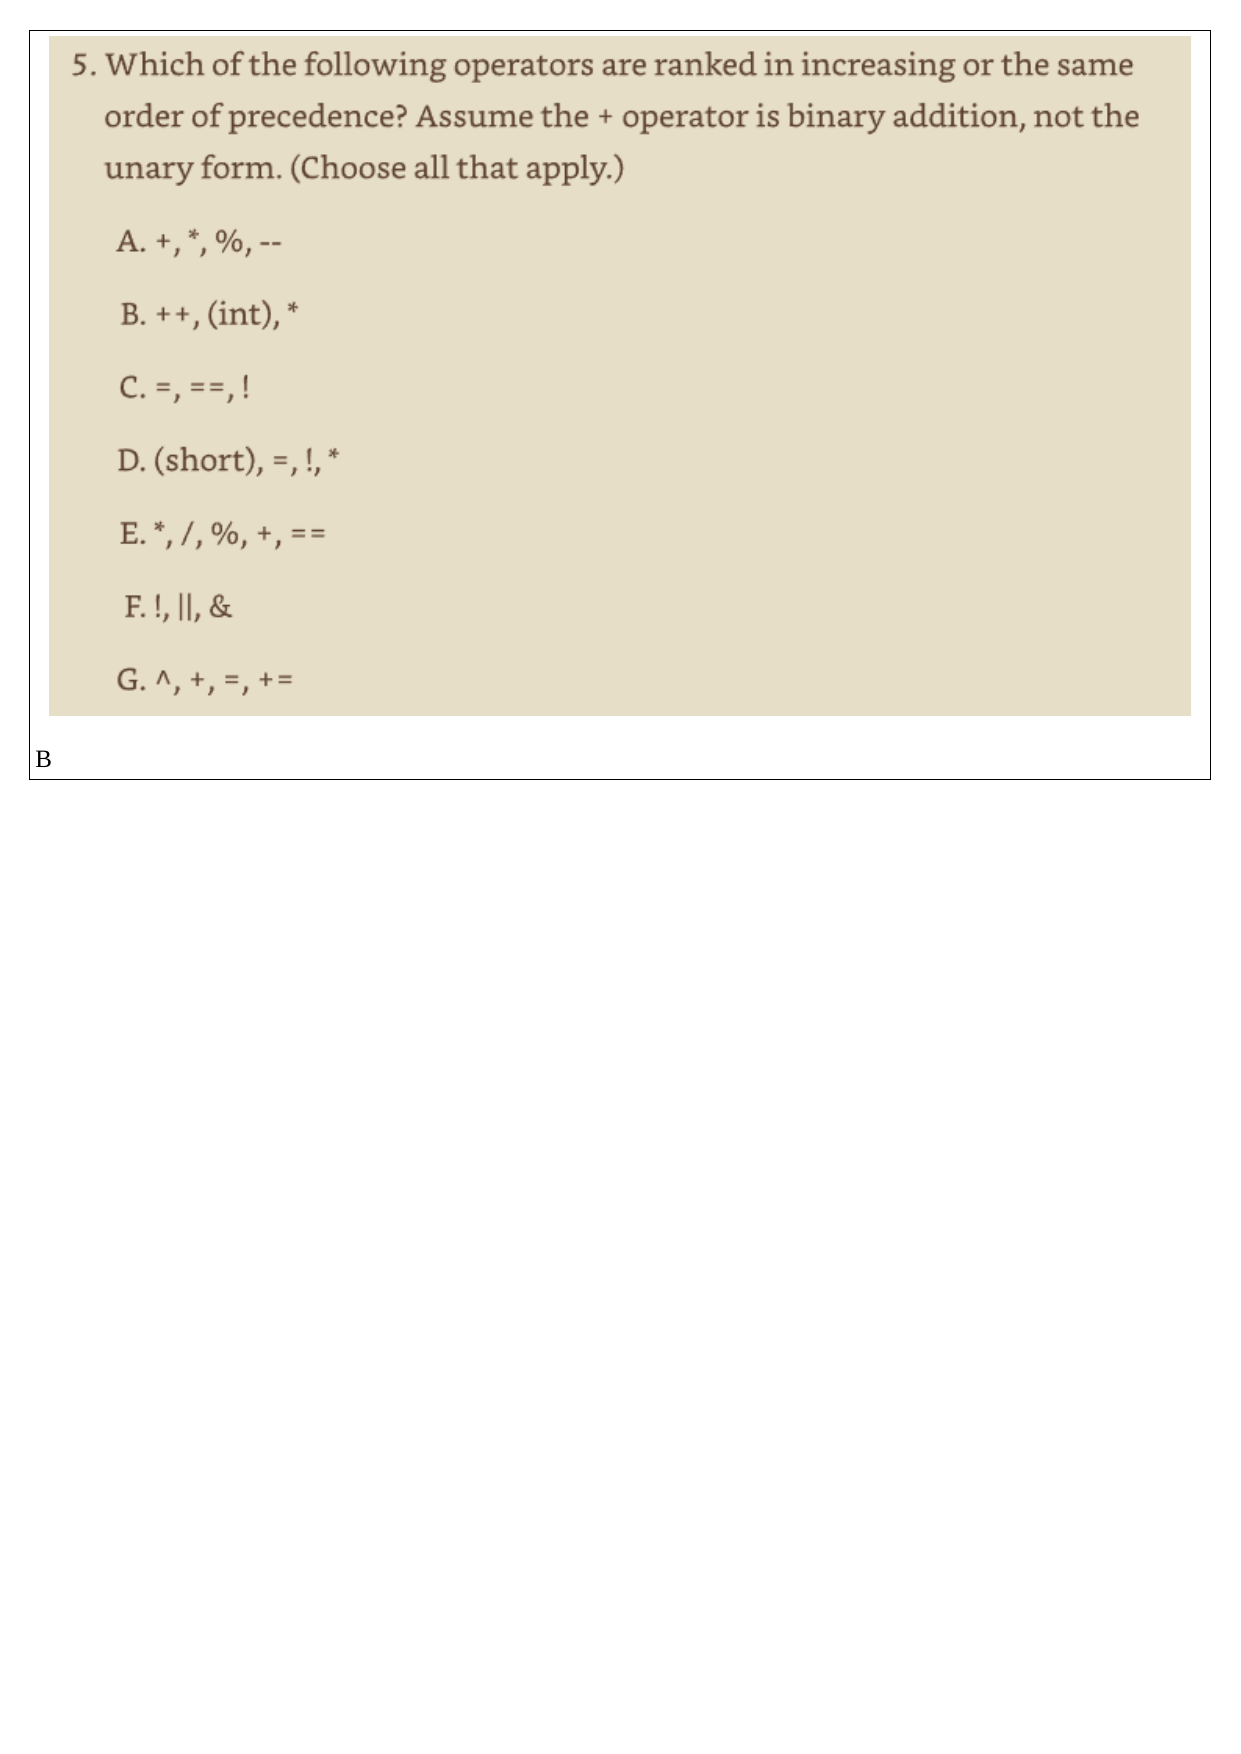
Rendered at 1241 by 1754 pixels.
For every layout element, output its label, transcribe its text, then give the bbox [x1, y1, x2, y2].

table_cell B [30, 31, 1210, 779]
picture [49, 36, 1192, 716]
